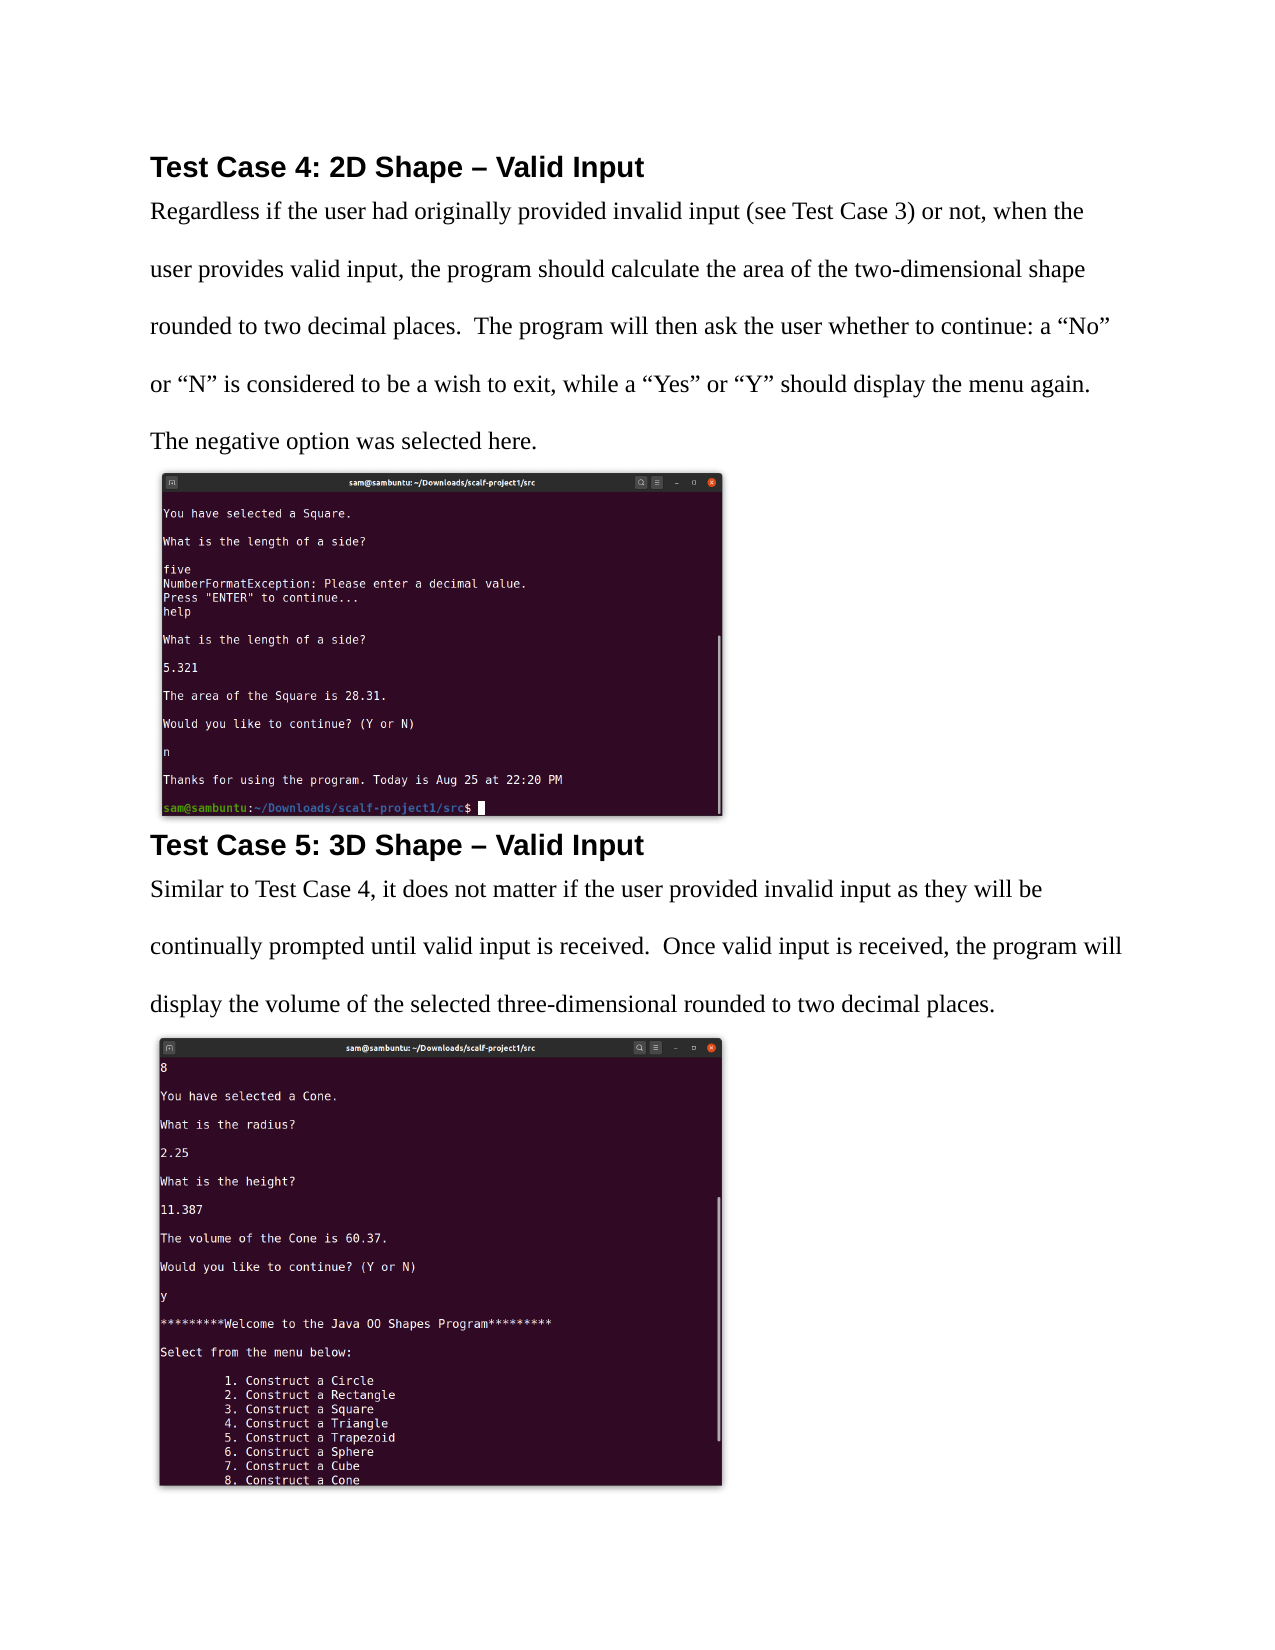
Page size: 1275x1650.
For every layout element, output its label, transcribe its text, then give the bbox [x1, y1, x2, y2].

subtitle Test Case 5: 3D Shape – Valid Input [150, 513, 1125, 861]
picture [148, 1028, 733, 1498]
subtitle Test Case 4: 2D Shape – Valid Input [150, 150, 1125, 184]
picture [151, 463, 733, 828]
text Regardless if the user had originally provided invalid input (see Test Case 3) or not, when the user provides valid input, the program should calculate the area of the two-dimensional shape rounded to two decimal places. The program will then ask the user whether to continue: a “No” or “N” is considered to be a wish to exit, while a “Yes” or “Y” should display the menu again. The negative option was selected here. [150, 196, 1125, 455]
text Similar to Test Case 4, it does not matter if the user provided invalid input as they will be continually prompted until valid input is received. Once valid input is received, the program will display the volume of the selected three-dimensional rounded to two decimal places. [150, 874, 1125, 1018]
